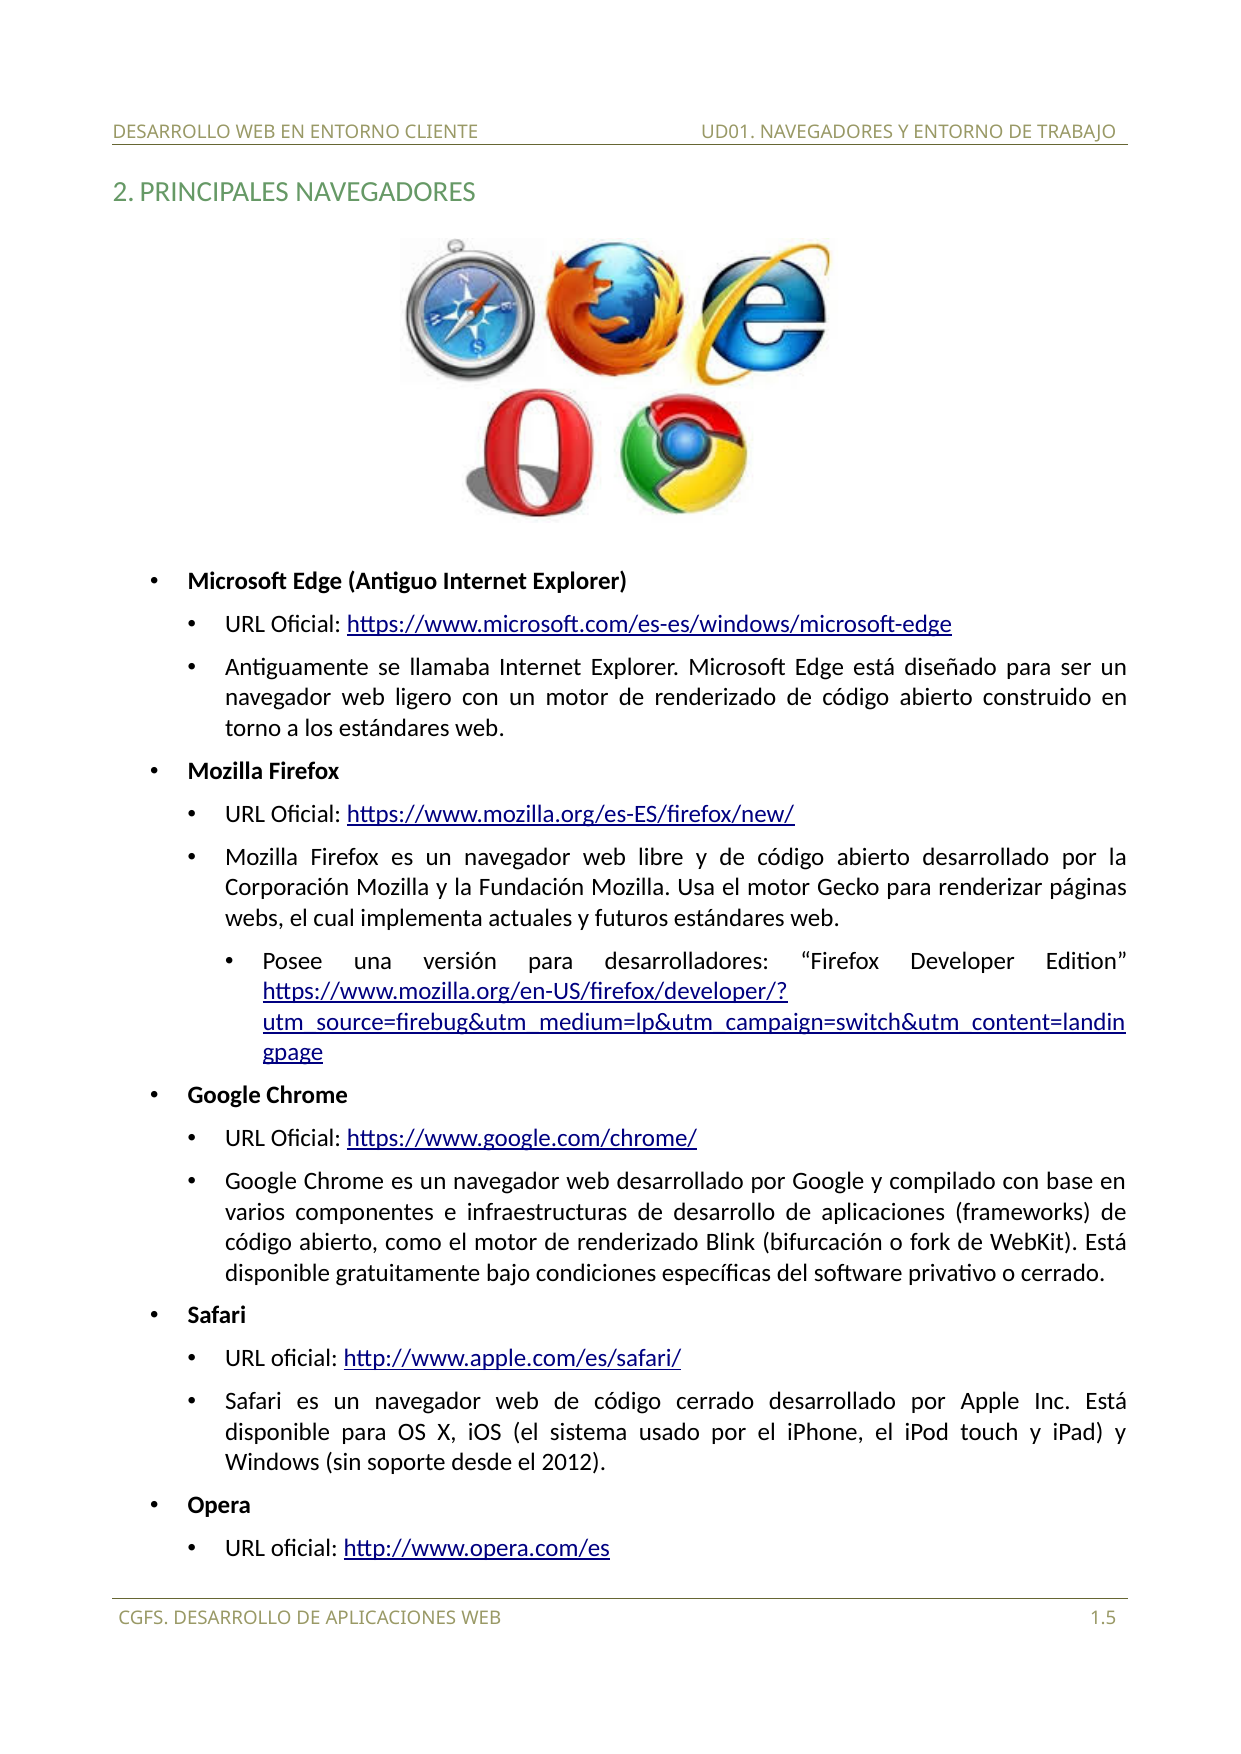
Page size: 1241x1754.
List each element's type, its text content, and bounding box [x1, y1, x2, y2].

list Mozilla Firefox es un navegador web libre y de código abierto desarrollado por la Corporación Mozilla y la Fundación Mozilla. Usa el motor Gecko para renderizar páginas webs, el cual implementa actuales y futuros estándares web. [187, 841, 1128, 932]
list Safari es un navegador web de código cerrado desarrollado por Apple Inc. Está disponible para OS X, iOS (el sistema usado por el iPhone, el iPod touch y iPad) y Windows (sin soporte desde el 2012). [187, 1385, 1128, 1477]
list URL oficial: http://www.apple.com/es/safari/ [187, 1342, 1128, 1373]
list URL Oficial: https://www.google.com/chrome/ [187, 1122, 1128, 1153]
list Google Chrome es un navegador web desarrollado por Google y compilado con base en varios componentes e infraestructuras de desarrollo de aplicaciones (frameworks) de código abierto, como el motor de renderizado Blink (bifurcación o fork de WebKit). Está disponible gratuitamente bajo condiciones específicas del software privativo o cerrado. [187, 1165, 1128, 1287]
list Safari [150, 1299, 1128, 1330]
list Opera [150, 1489, 1128, 1520]
list URL Oficial: https://www.microsoft.com/es-es/windows/microsoft-edge [187, 608, 1128, 639]
list URL Oficial: https://www.mozilla.org/es-ES/firefox/new/ [187, 798, 1128, 828]
list Mozilla Firefox [150, 755, 1128, 786]
list Antiguamente se llamaba Internet Explorer. Microsoft Edge está diseñado para ser un navegador web ligero con un motor de renderizado de código abierto construido en torno a los estándares web. [187, 651, 1128, 743]
list Google Chrome [150, 1079, 1128, 1110]
subtitle Principales navegadores [112, 173, 1128, 209]
list URL oficial: http://www.opera.com/es [187, 1532, 1128, 1563]
list Microsoft Edge (Antiguo Internet Explorer) [150, 565, 1128, 596]
picture [399, 238, 839, 523]
list Posee una versión para desarrolladores: “Firefox Developer Edition” https://www.mozilla.org/en-US/firefox/developer/?utm_source=firebug&utm_medium=lp&utm_campaign=switch&utm_content=landingpage [225, 945, 1128, 1067]
